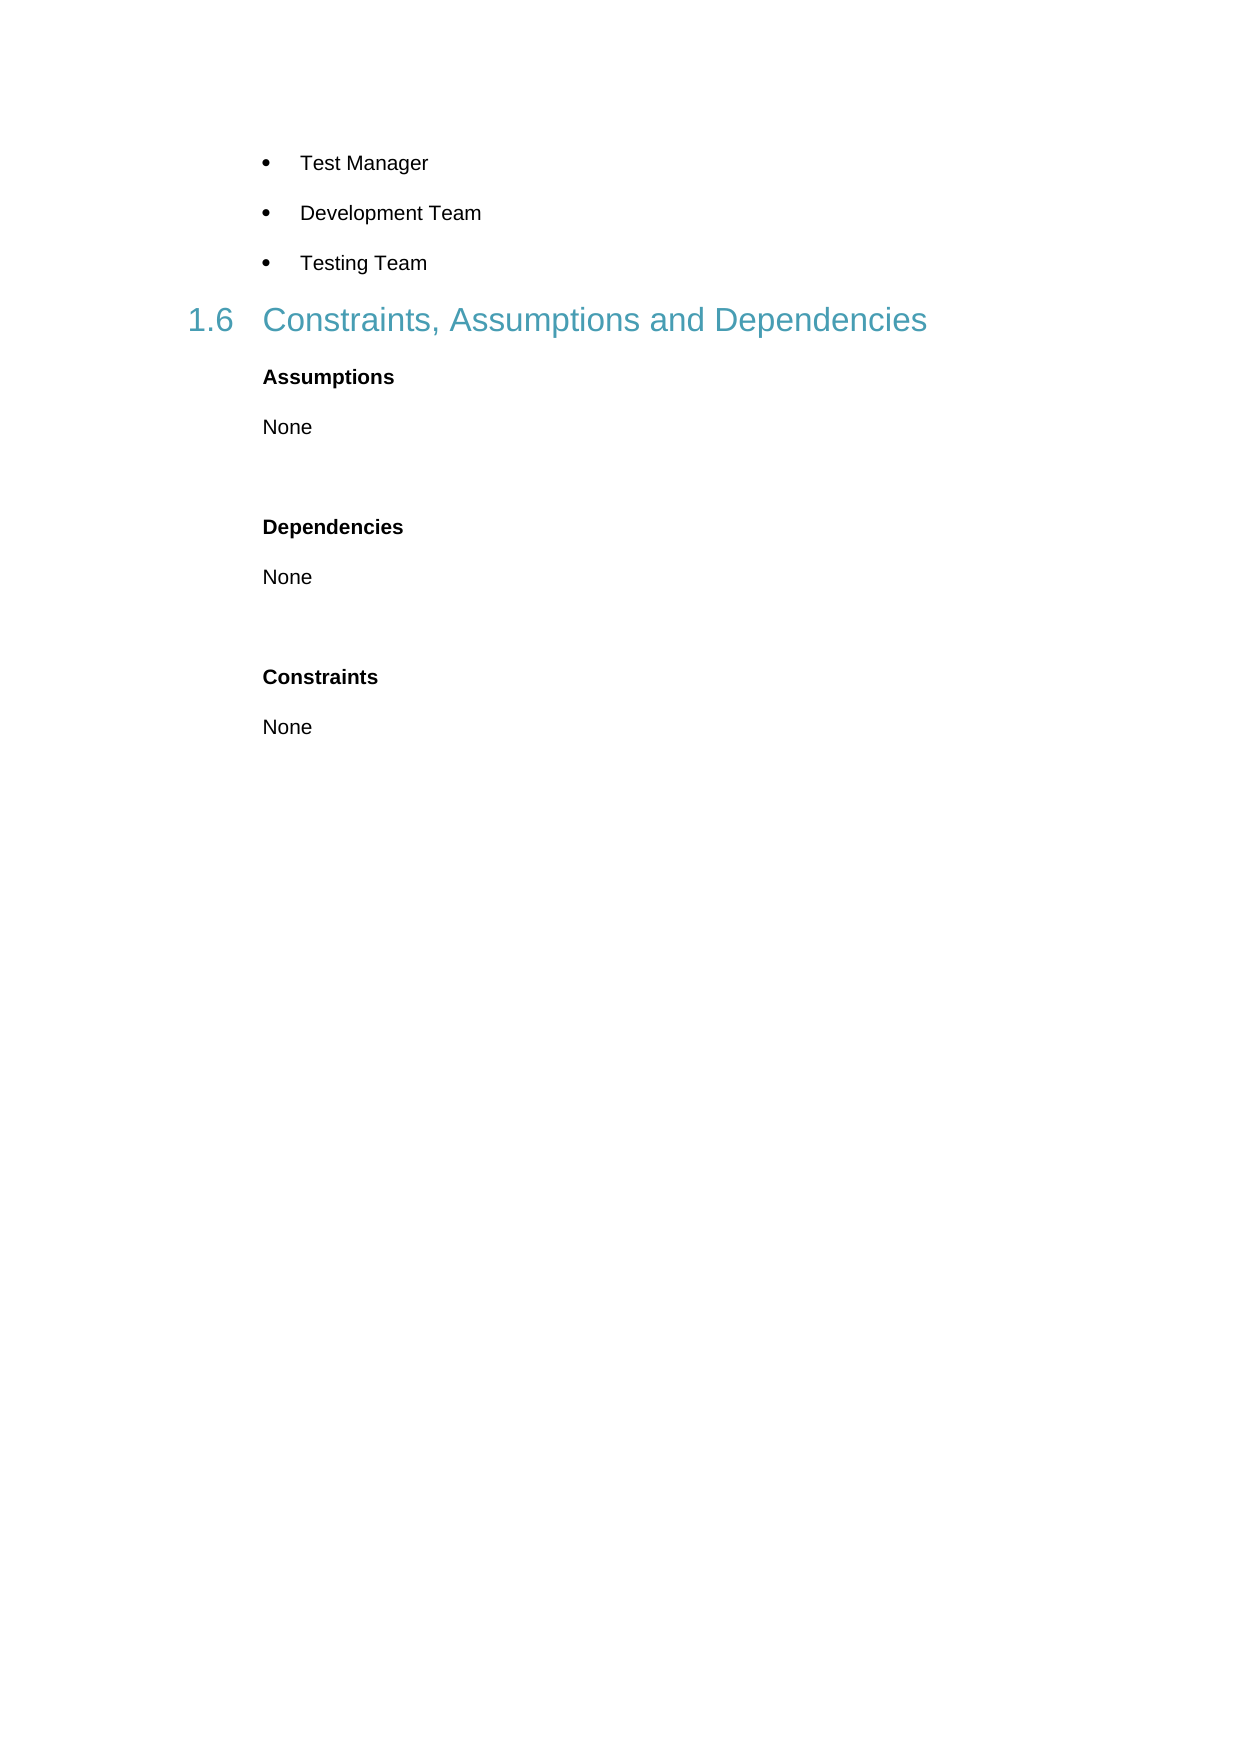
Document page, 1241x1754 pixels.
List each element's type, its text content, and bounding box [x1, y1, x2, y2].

text Dependencies [262, 513, 1078, 538]
text None [262, 563, 1078, 588]
subtitle Constraints, Assumptions and Dependencies [187, 300, 1090, 338]
list Test Manager [262, 150, 1090, 175]
text None [262, 413, 1078, 438]
text Assumptions [262, 363, 1078, 388]
text Constraints [262, 663, 1078, 688]
list Development Team [262, 200, 1090, 225]
text None [262, 713, 1078, 738]
list Testing Team [262, 250, 1090, 275]
